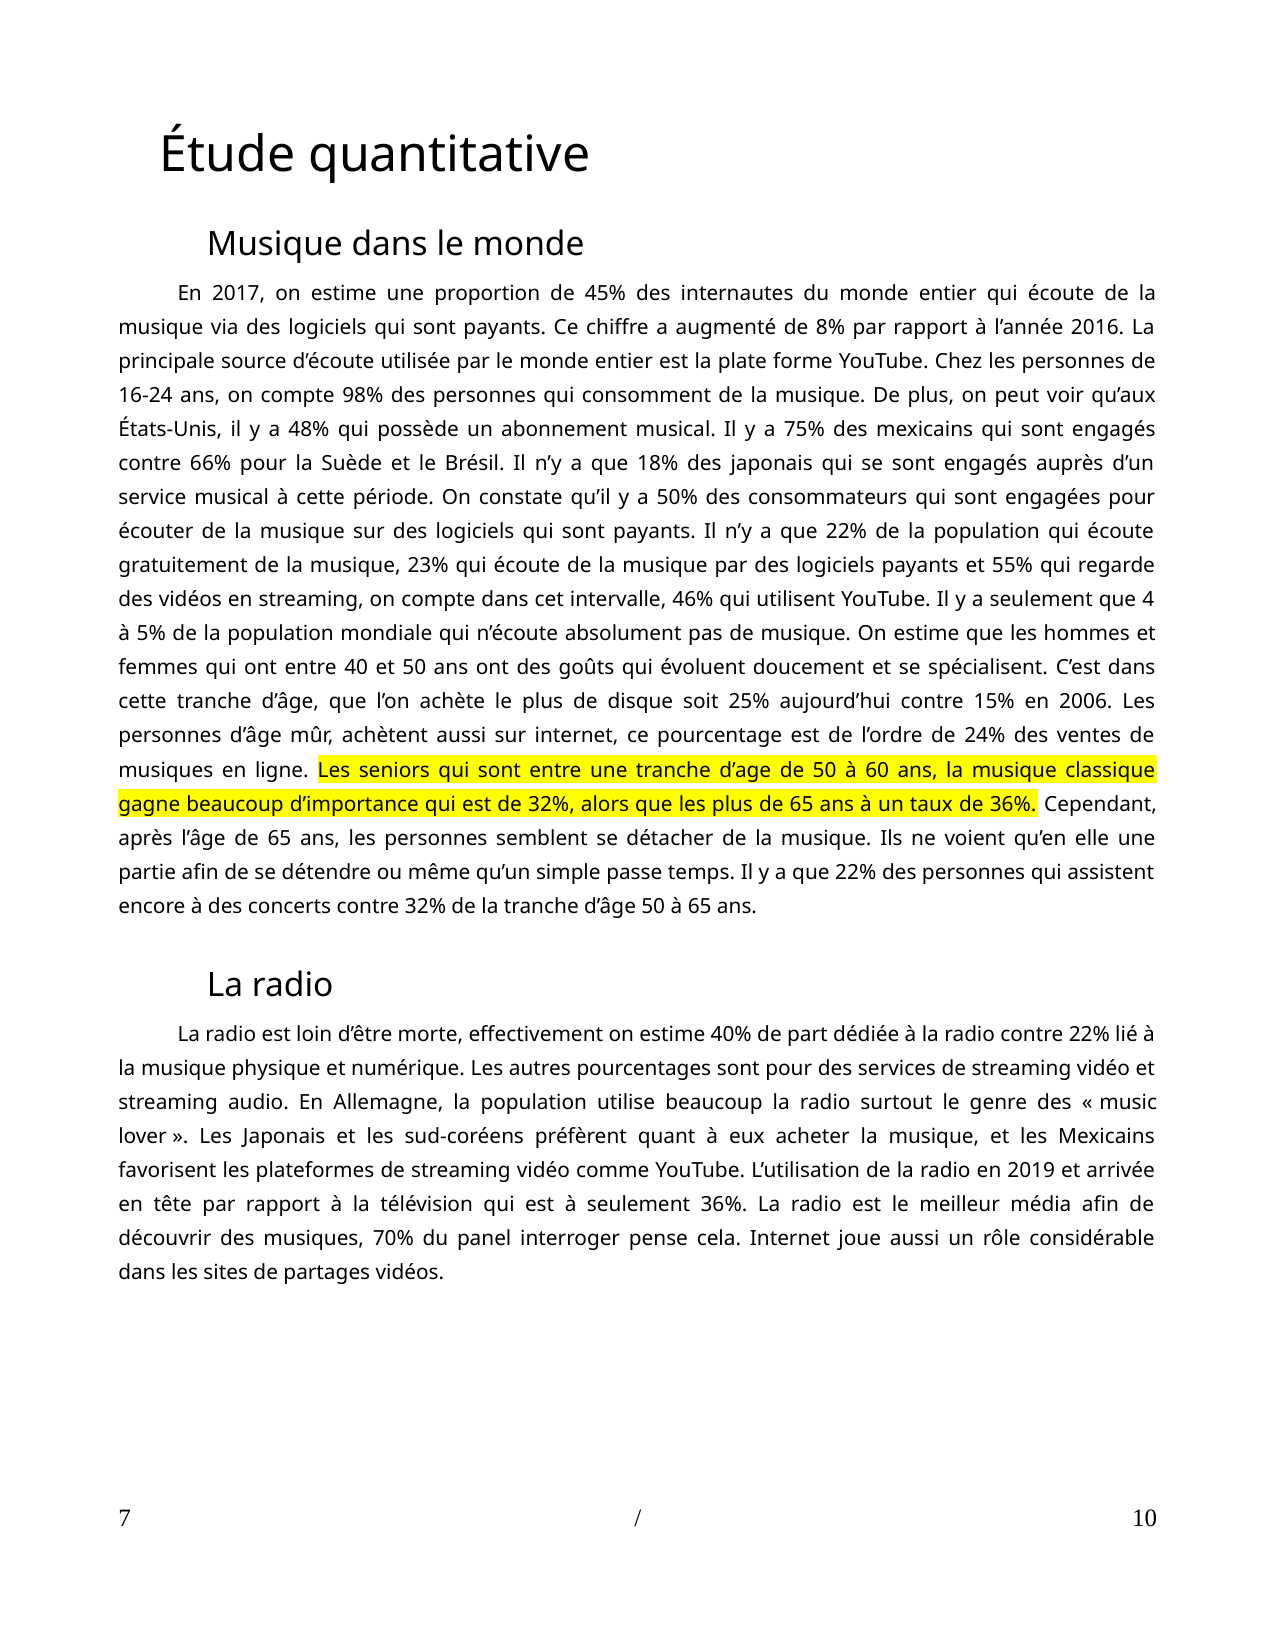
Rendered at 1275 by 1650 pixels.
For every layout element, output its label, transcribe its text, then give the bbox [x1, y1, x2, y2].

text La radio est loin d’être morte, effectivement on estime 40% de part dédiée à la radio contre 22% lié à la musique physique et numérique. Les autres pourcentages sont pour des services de streaming vidéo et streaming audio. En Allemagne, la population utilise beaucoup la radio surtout le genre des « music lover ». Les Japonais et les sud-coréens préfèrent quant à eux acheter la musique, et les Mexicains favorisent les plateformes de streaming vidéo comme YouTube. L’utilisation de la radio en 2019 et arrivée en tête par rapport à la télévision qui est à seulement 36%. La radio est le meilleur média afin de découvrir des musiques, 70% du panel interroger pense cela. Internet joue aussi un rôle considérable dans les sites de partages vidéos. [118, 1019, 1157, 1286]
subtitle Musique dans le monde [207, 219, 1157, 265]
subtitle La radio [207, 960, 1157, 1006]
subtitle Étude quantitative [159, 118, 1157, 186]
text En 2017, on estime une proportion de 45% des internautes du monde entier qui écoute de la musique via des logiciels qui sont payants. Ce chiffre a augmenté de 8% par rapport à l’année 2016. La principale source d’écoute utilisée par le monde entier est la plate forme YouTube. Chez les personnes de 16-24 ans, on compte 98% des personnes qui consomment de la musique. De plus, on peut voir qu’aux États-Unis, il y a 48% qui possède un abonnement musical. Il y a 75% des mexicains qui sont engagés contre 66% pour la Suède et le Brésil. Il n’y a que 18% des japonais qui se sont engagés auprès d’un service musical à cette période. On constate qu’il y a 50% des consommateurs qui sont engagées pour écouter de la musique sur des logiciels qui sont payants. Il n’y a que 22% de la population qui écoute gratuitement de la musique, 23% qui écoute de la musique par des logiciels payants et 55% qui regarde des vidéos en streaming, on compte dans cet intervalle, 46% qui utilisent YouTube. Il y a seulement que 4 à 5% de la population mondiale qui n’écoute absolument pas de musique. On estime que les hommes et femmes qui ont entre 40 et 50 ans ont des goûts qui évoluent doucement et se spécialisent. C’est dans cette tranche d’âge, que l’on achète le plus de disque soit 25% aujourd’hui contre 15% en 2006. Les personnes d’âge mûr, achètent aussi sur internet, ce pourcentage est de l’ordre de 24% des ventes de musiques en ligne. Les seniors qui sont entre une tranche d’age de 50 à 60 ans, la musique classique gagne beaucoup d’importance qui est de 32%, alors que les plus de 65 ans à un taux de 36%. Cependant, après l’âge de 65 ans, les personnes semblent se détacher de la musique. Ils ne voient qu’en elle une partie afin de se détendre ou même qu’un simple passe temps. Il y a que 22% des personnes qui assistent encore à des concerts contre 32% de la tranche d’âge 50 à 65 ans. [118, 278, 1157, 919]
